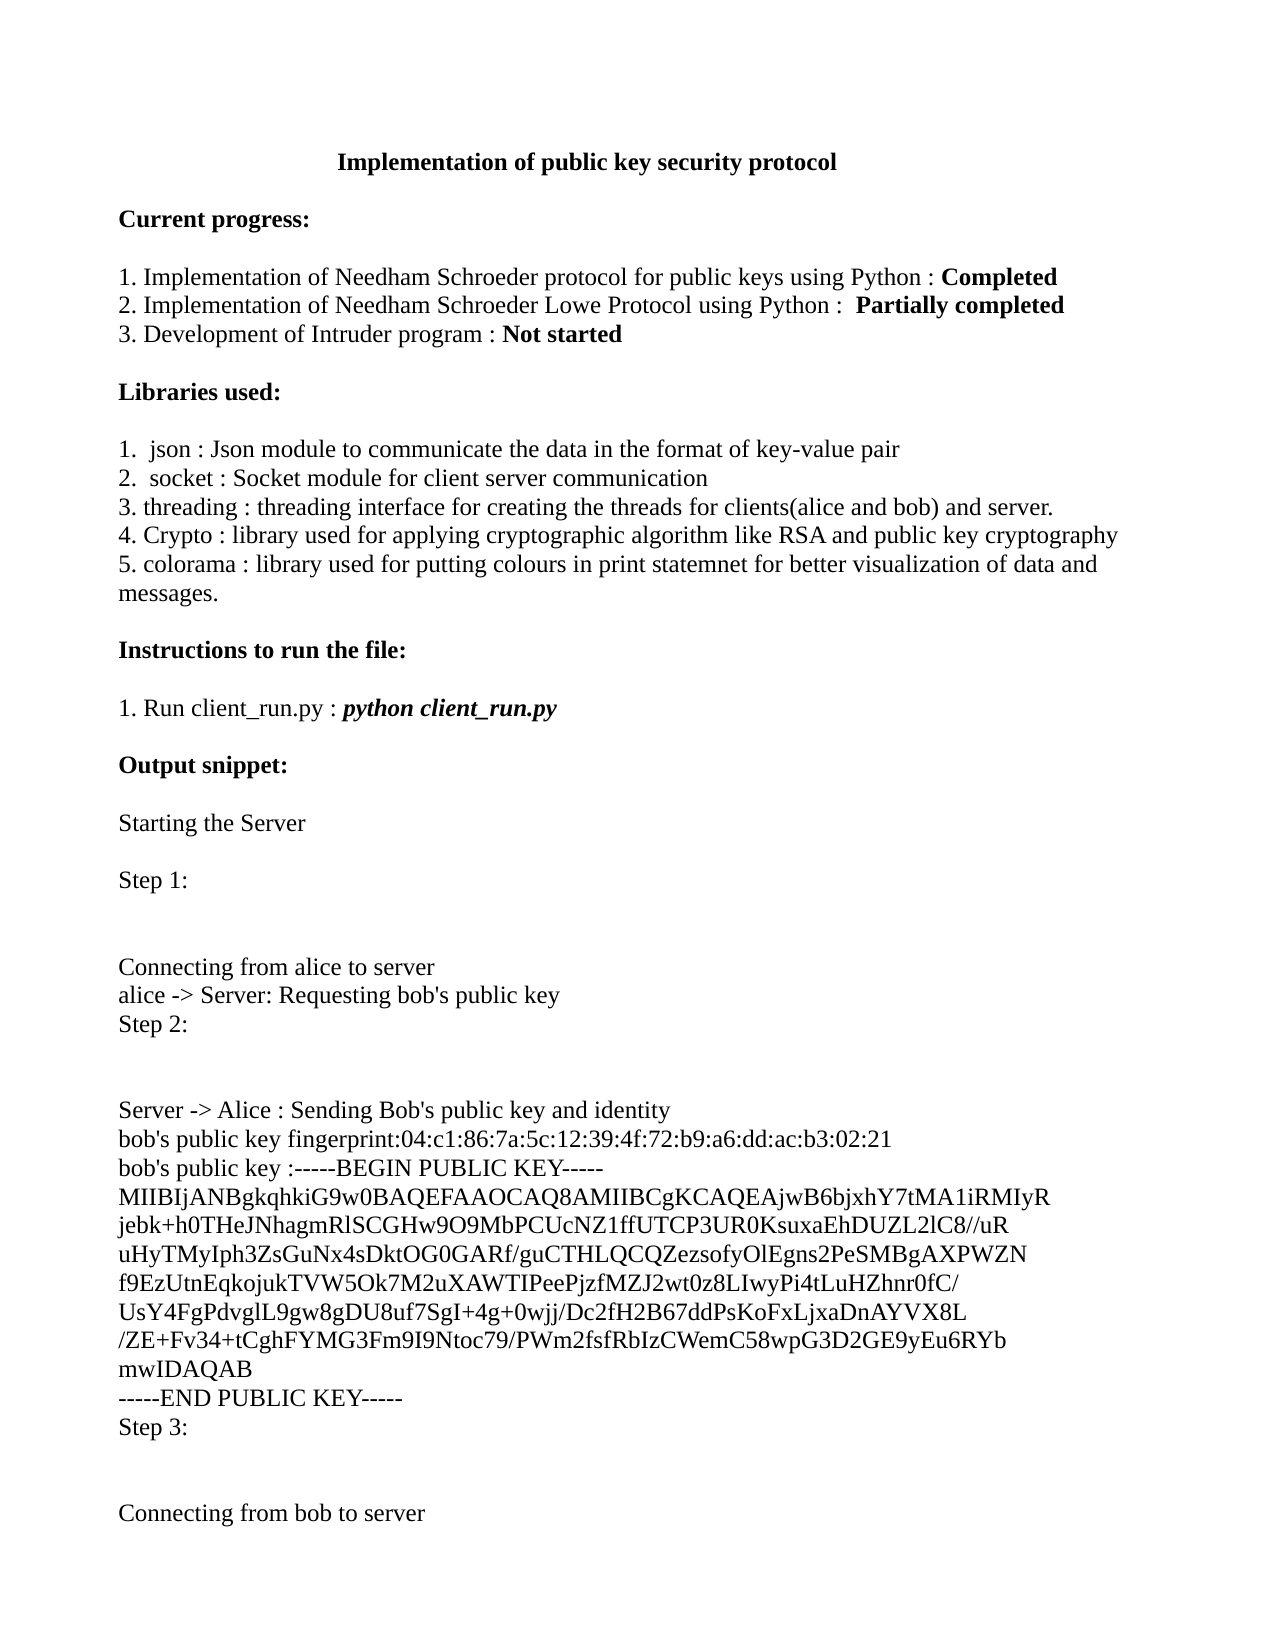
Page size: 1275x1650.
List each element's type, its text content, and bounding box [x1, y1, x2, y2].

text bob's public key :-----BEGIN PUBLIC KEY----- [118, 1153, 1157, 1182]
text uHyTMyIph3ZsGuNx4sDktOG0GARf/guCTHLQCQZezsofyOlEgns2PeSMBgAXPWZN [118, 1239, 1157, 1268]
text MIIBIjANBgkqhkiG9w0BAQEFAAOCAQ8AMIIBCgKCAQEAjwB6bjxhY7tMA1iRMIyR [118, 1182, 1157, 1211]
text 2. Implementation of Needham Schroeder Lowe Protocol using Python : Partially completed [118, 291, 1157, 319]
text -----END PUBLIC KEY----- [118, 1383, 1157, 1412]
text Libraries used: [118, 377, 1157, 406]
text jebk+h0THeJNhagmRlSCGHw9O9MbPCUcNZ1ffUTCP3UR0KsuxaEhDUZL2lC8//uR [118, 1211, 1157, 1239]
text bob's public key fingerprint:04:c1:86:7a:5c:12:39:4f:72:b9:a6:dd:ac:b3:02:21 [118, 1124, 1157, 1153]
text 3. threading : threading interface for creating the threads for clients(alice and bob) and server. [118, 492, 1157, 521]
text alice -> Server: Requesting bob's public key [118, 981, 1157, 1009]
text UsY4FgPdvglL9gw8gDU8uf7SgI+4g+0wjj/Dc2fH2B67ddPsKoFxLjxaDnAYVX8L [118, 1297, 1157, 1326]
text /ZE+Fv34+tCghFYMG3Fm9I9Ntoc79/PWm2fsfRbIzCWemC58wpG3D2GE9yEu6RYb [118, 1326, 1157, 1354]
text Output snippet: [118, 751, 1157, 779]
text 4. Crypto : library used for applying cryptographic algorithm like RSA and public key cryptography [118, 521, 1157, 549]
text Current progress: [118, 204, 1157, 233]
text mwIDAQAB [118, 1354, 1157, 1383]
text f9EzUtnEqkojukTVW5Ok7M2uXAWTIPeePjzfMZJ2wt0z8LIwyPi4tLuHZhnr0fC/ [118, 1268, 1157, 1297]
text 5. colorama : library used for putting colours in print statemnet for better visualization of data and messages. [118, 549, 1157, 607]
text 1. Run client_run.py : python client_run.py [118, 693, 1157, 722]
text 2. socket : Socket module for client server communication [118, 463, 1157, 492]
text 1. Implementation of Needham Schroeder protocol for public keys using Python : Completed [118, 262, 1157, 291]
text Step 1: [118, 866, 1157, 894]
text Server -> Alice : Sending Bob's public key and identity [118, 1096, 1157, 1124]
text Starting the Server [118, 808, 1157, 837]
text Step 2: [118, 1009, 1157, 1038]
text Step 3: [118, 1412, 1157, 1441]
text 1. json : Json module to communicate the data in the format of key-value pair [118, 434, 1157, 463]
text Connecting from alice to server [118, 952, 1157, 981]
text Instructions to run the file: [118, 636, 1157, 664]
text 3. Development of Intruder program : Not started [118, 319, 1157, 348]
text Connecting from bob to server [118, 1498, 1157, 1527]
text Implementation of public key security protocol [118, 147, 1157, 176]
